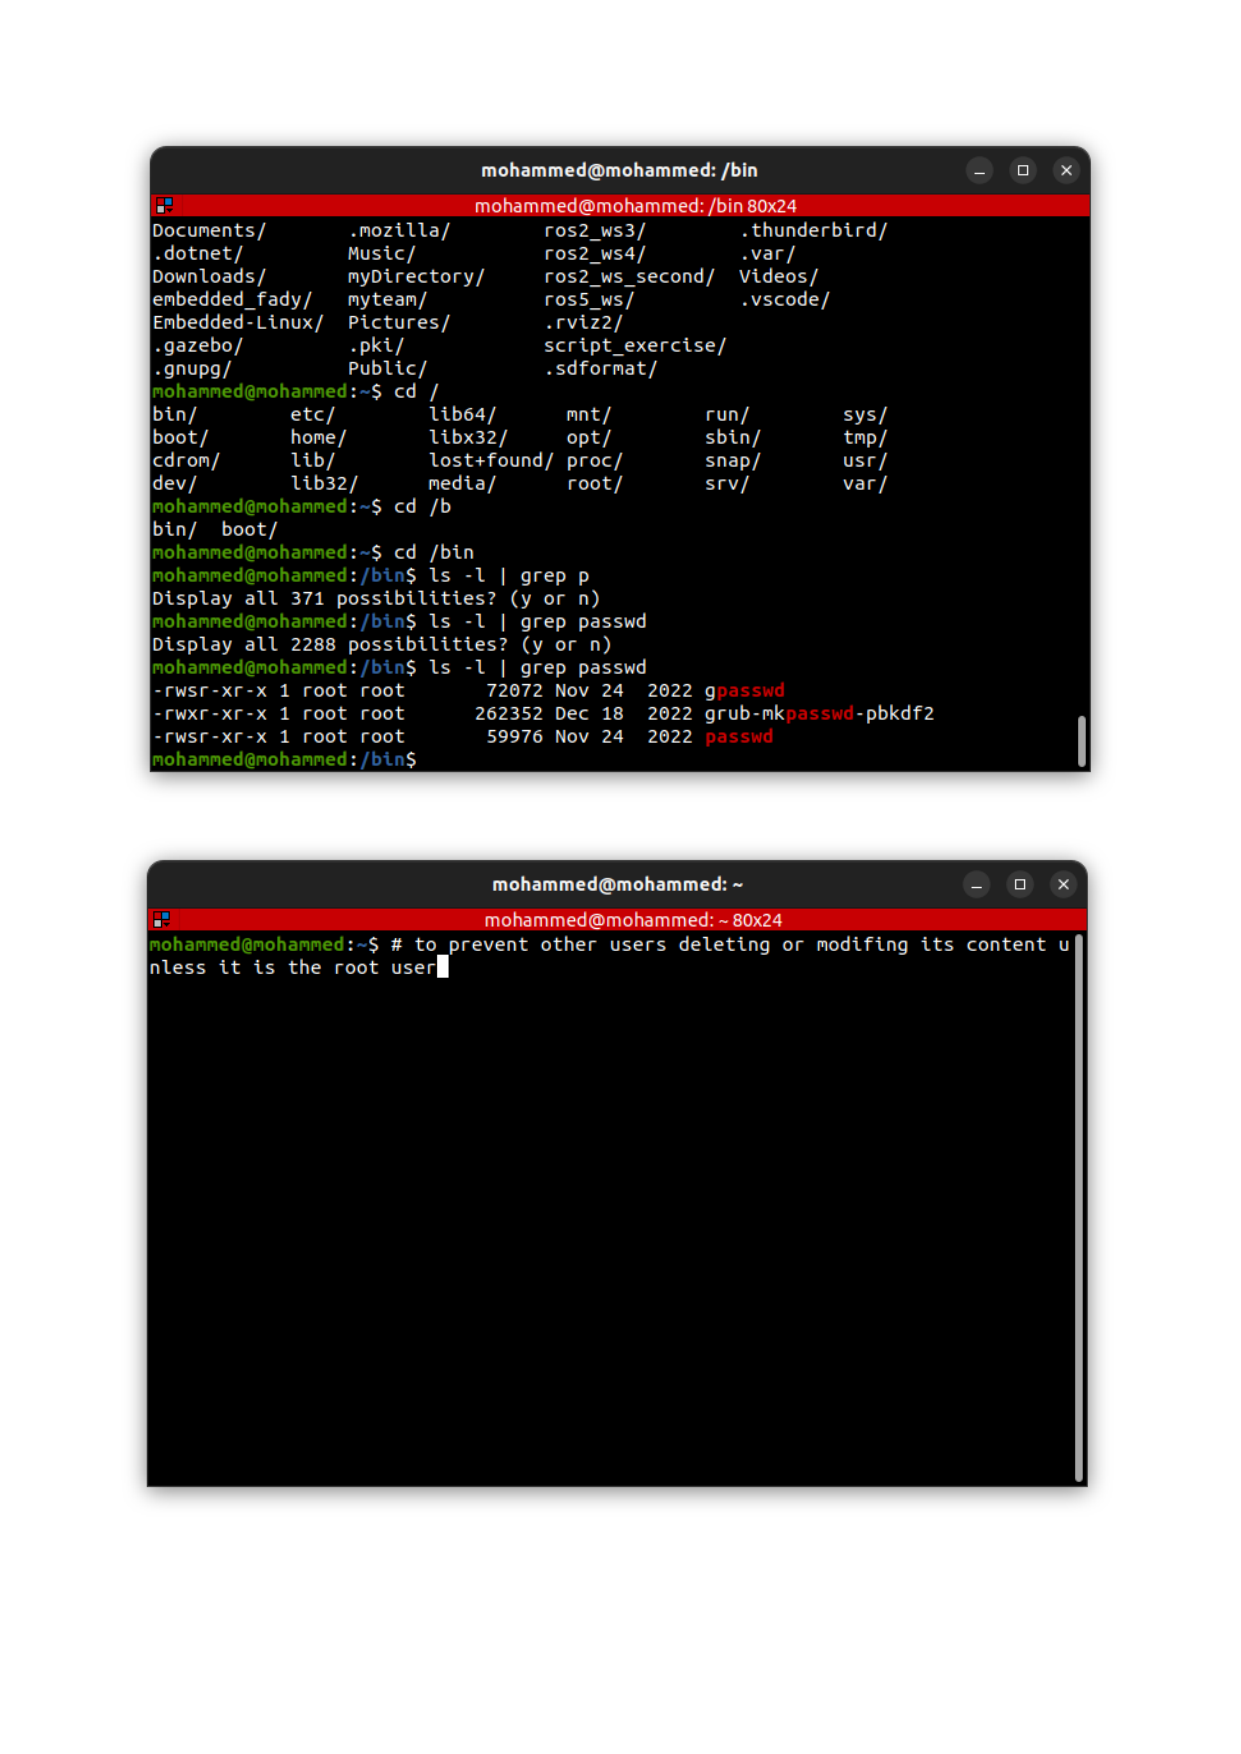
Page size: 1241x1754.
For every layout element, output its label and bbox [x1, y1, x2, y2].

picture [115, 832, 1120, 1523]
picture [118, 118, 1123, 808]
